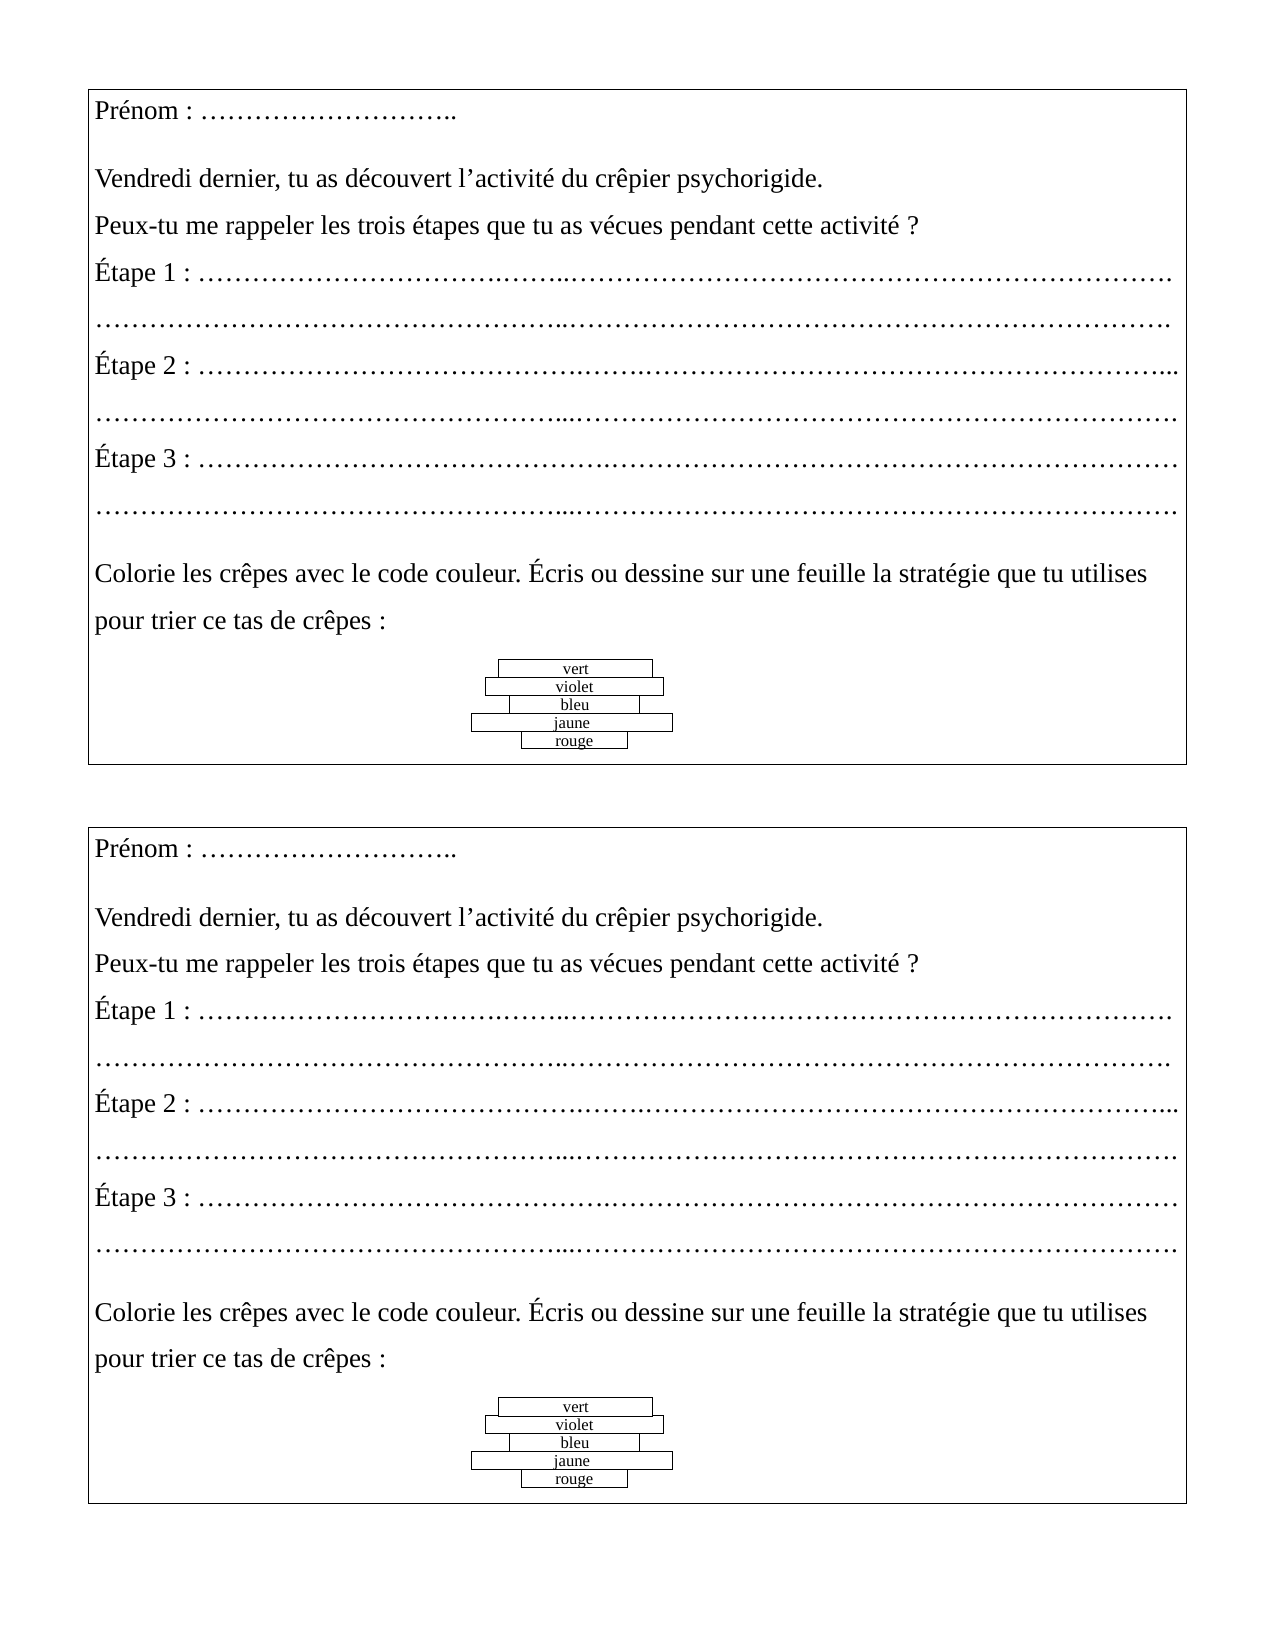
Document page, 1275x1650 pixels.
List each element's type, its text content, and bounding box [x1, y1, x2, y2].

table_header Prénom : ……………………….. Vendredi dernier, tu as découvert l’activité du crêpier psychorigide. Peux-tu me rappeler les trois étapes que tu as vécues pendant cette activité ? Étape 1 : …………………………….……..…………………………………………………………. ……………………………………………..…………………………………………………………. Étape 2 : …………………………………….…….…………………………………………………... ……………………………………………...…………………………………………………………. Étape 3 : ……………………………………….……………………………………………………… ……………………………………………...…………………………………………………………. Colorie les crêpes avec le code couleur. Écris ou dessine sur une feuille la stratégie que tu utilises pour trier ce tas de crêpes : [89, 828, 1186, 1503]
table_header Prénom : ……………………….. Vendredi dernier, tu as découvert l’activité du crêpier psychorigide. Peux-tu me rappeler les trois étapes que tu as vécues pendant cette activité ? Étape 1 : …………………………….……..…………………………………………………………. ……………………………………………..…………………………………………………………. Étape 2 : …………………………………….…….…………………………………………………... ……………………………………………...…………………………………………………………. Étape 3 : ……………………………………….……………………………………………………… ……………………………………………...…………………………………………………………. Colorie les crêpes avec le code couleur. Écris ou dessine sur une feuille la stratégie que tu utilises pour trier ce tas de crêpes : [89, 90, 1186, 764]
